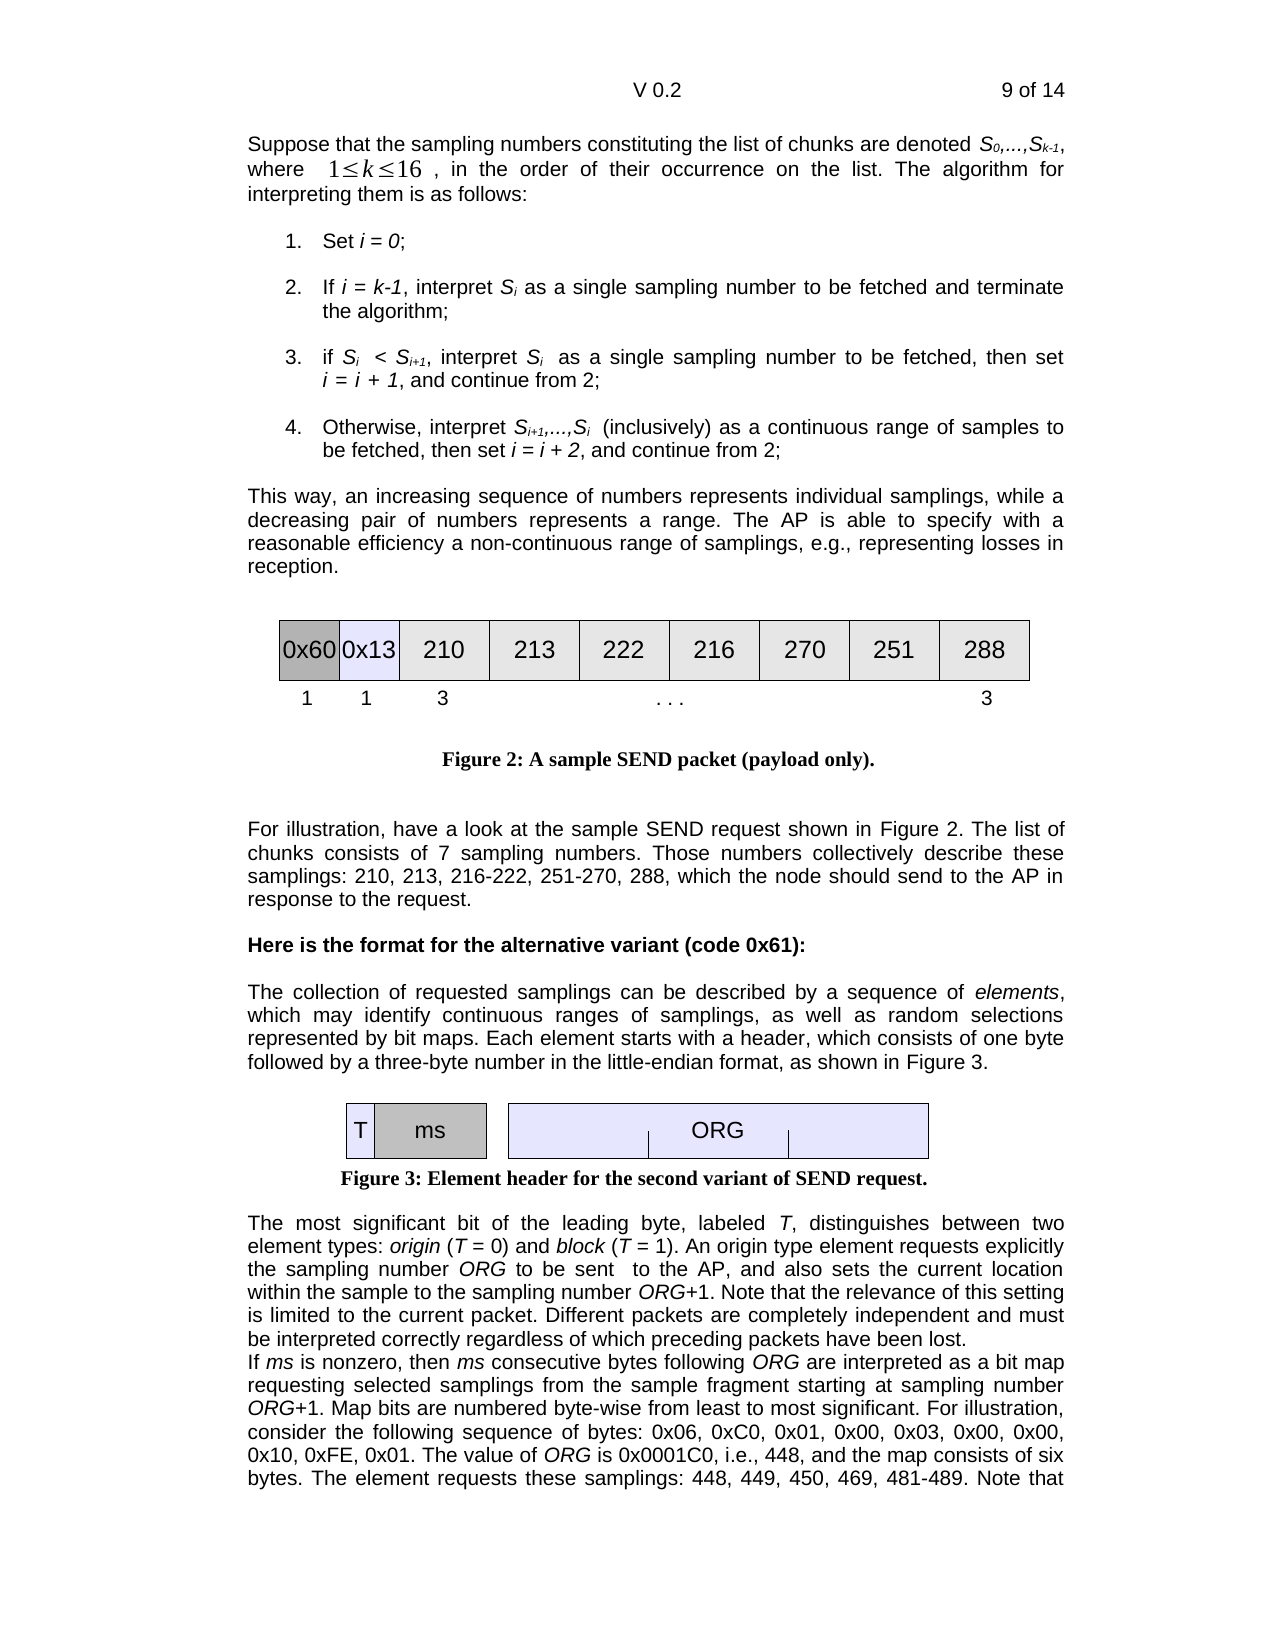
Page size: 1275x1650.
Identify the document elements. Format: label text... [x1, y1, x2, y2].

text The collection of requested samplings can be described by a sequence of elements, which may identify continuous ranges of samplings, as well as random selections represented by bit maps. Each element starts with a header, which consists of one byte followed by a three-byte number in the little-endian format, as shown in Figure 3. [247, 981, 1065, 1073]
text Figure 3: Element header for the second variant of SEND request. [340, 1109, 935, 1190]
list If i = k-1, interpret Si as a single sampling number to be fetched and terminate the algorithm; [285, 276, 1065, 322]
list if Si < Si+1, interpret Si as a single sampling number to be fetched, then set i = i + 1, and continue from 2; [285, 346, 1065, 392]
text If ms is nonzero, then ms consecutive bytes following ORG are interpreted as a bit map requesting selected samplings from the sample fragment starting at sampling number ORG+1. Map bits are numbered byte-wise from least to most significant. For illustration, consider the following sequence of bytes: 0x06, 0xC0, 0x01, 0x00, 0x03, 0x00, 0x00, 0x10, 0xFE, 0x01. The value of ORG is 0x0001C0, i.e., 448, and the map consists of six bytes. The element requests these samplings: 448, 449, 450, 469, 481-489. Note that [247, 1351, 1065, 1490]
text Suppose that the sampling numbers constituting the list of chunks are denoted S0,...,Sk-1, where , in the order of their occurrence on the list. The algorithm for interpreting them is as follows: [247, 132, 1065, 206]
text The most significant bit of the leading byte, labeled T, distinguishes between two element types: origin (T = 0) and block (T = 1). An origin type element requests explicitly the sampling number ORG to be sent to the AP, and also sets the current location within the sample to the sampling number ORG+1. Note that the relevance of this setting is limited to the current packet. Different packets are completely independent and must be interpreted correctly regardless of which preceding packets have been lost. [247, 1097, 1065, 1351]
text Here is the format for the alternative variant (code 0x61): [247, 934, 1065, 957]
text Figure 2: A sample SEND packet (payload only). [273, 748, 1044, 771]
text For illustration, have a look at the sample SEND request shown in Figure 2. The list of chunks consists of 7 sampling numbers. Those numbers collectively describe these samplings: 210, 213, 216-222, 251-270, 288, which the node should send to the AP in response to the request. [247, 818, 1065, 911]
list Set i = 0; [285, 229, 1065, 253]
list Otherwise, interpret Si+1,...,Si (inclusively) as a continuous range of samples to be fetched, then set i = i + 2, and continue from 2; [285, 415, 1065, 462]
text This way, an increasing sequence of numbers represents individual samplings, while a decreasing pair of numbers represents a range. The AP is able to specify with a reasonable efficiency a non-continuous range of samplings, e.g., representing losses in reception. [247, 485, 1065, 578]
